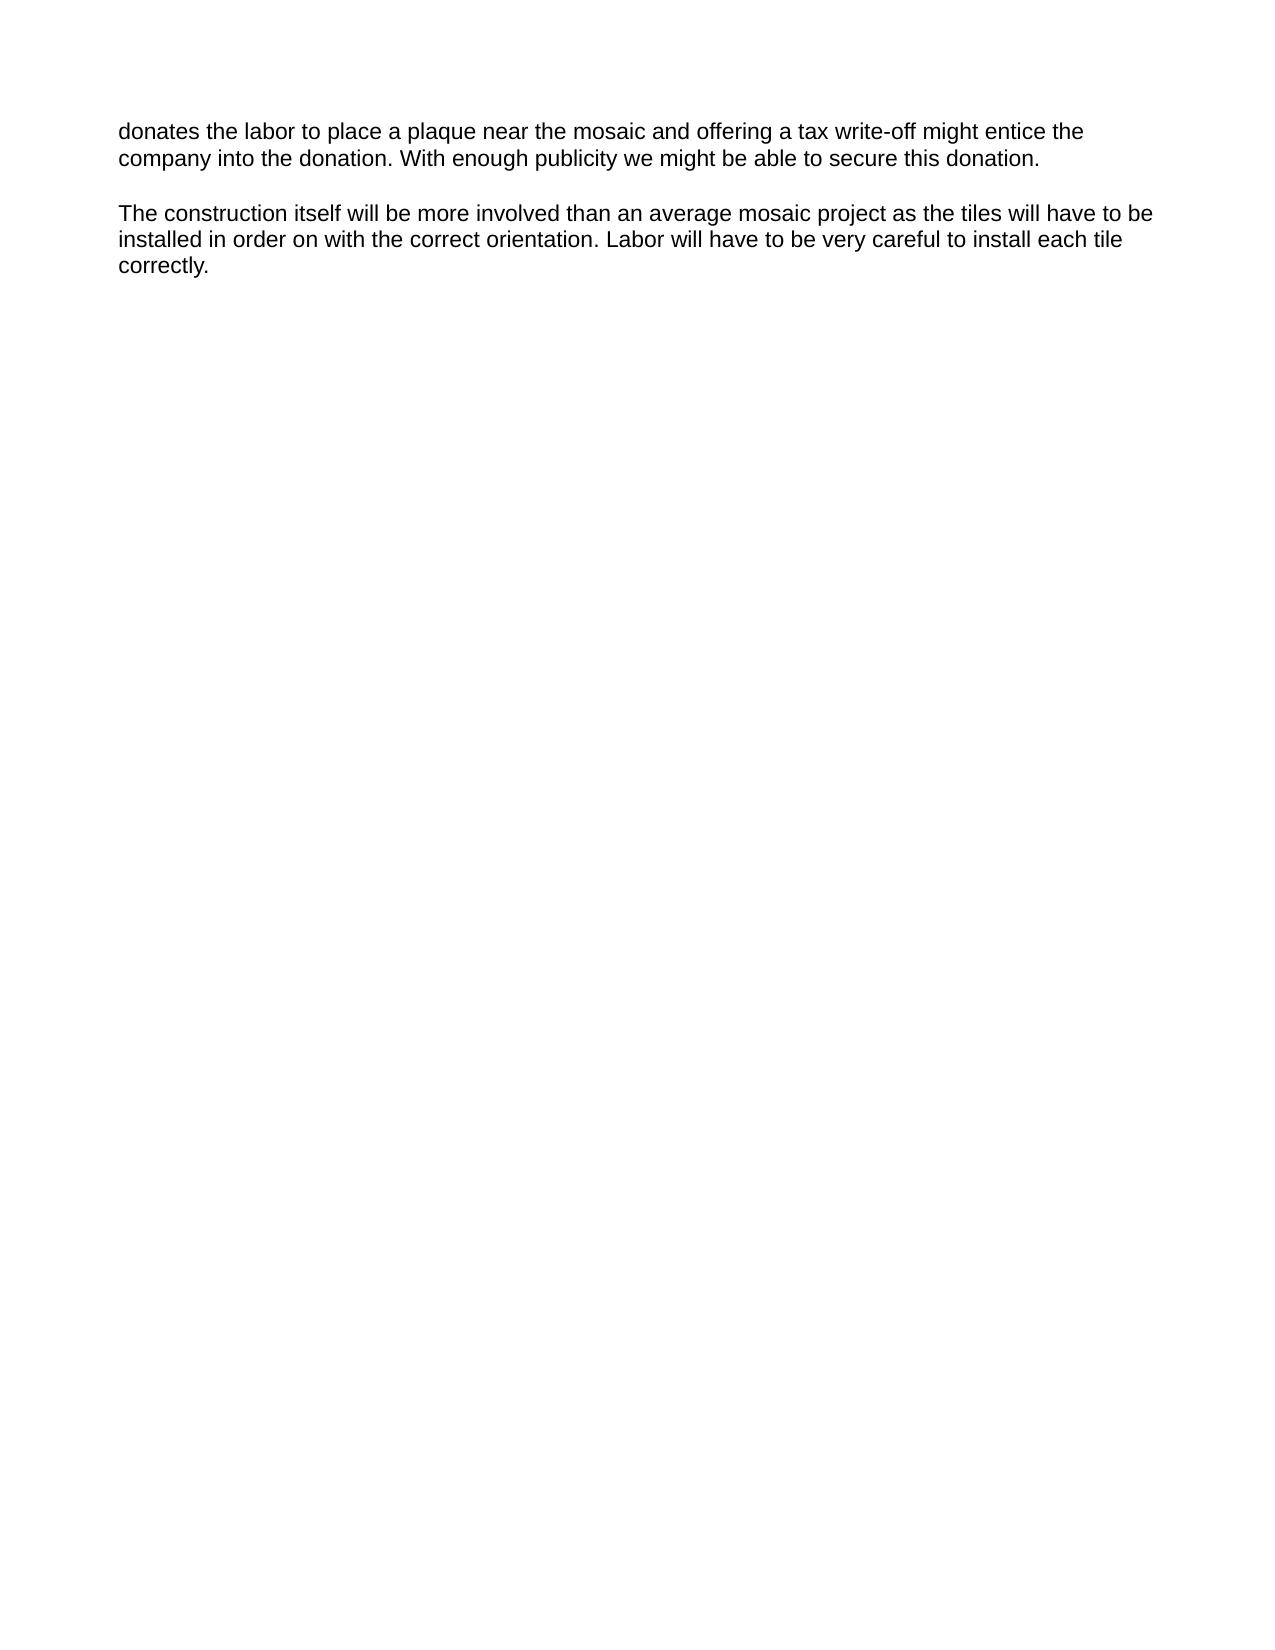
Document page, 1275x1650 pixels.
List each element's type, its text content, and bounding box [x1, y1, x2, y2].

text donates the labor to place a plaque near the mosaic and offering a tax write-off might entice the company into the donation. With enough publicity we might be able to secure this donation. The construction itself will be more involved than an average mosaic project as the tiles will have to be installed in order on with the correct orientation. Labor will have to be very careful to install each tile correctly. [118, 118, 1157, 279]
